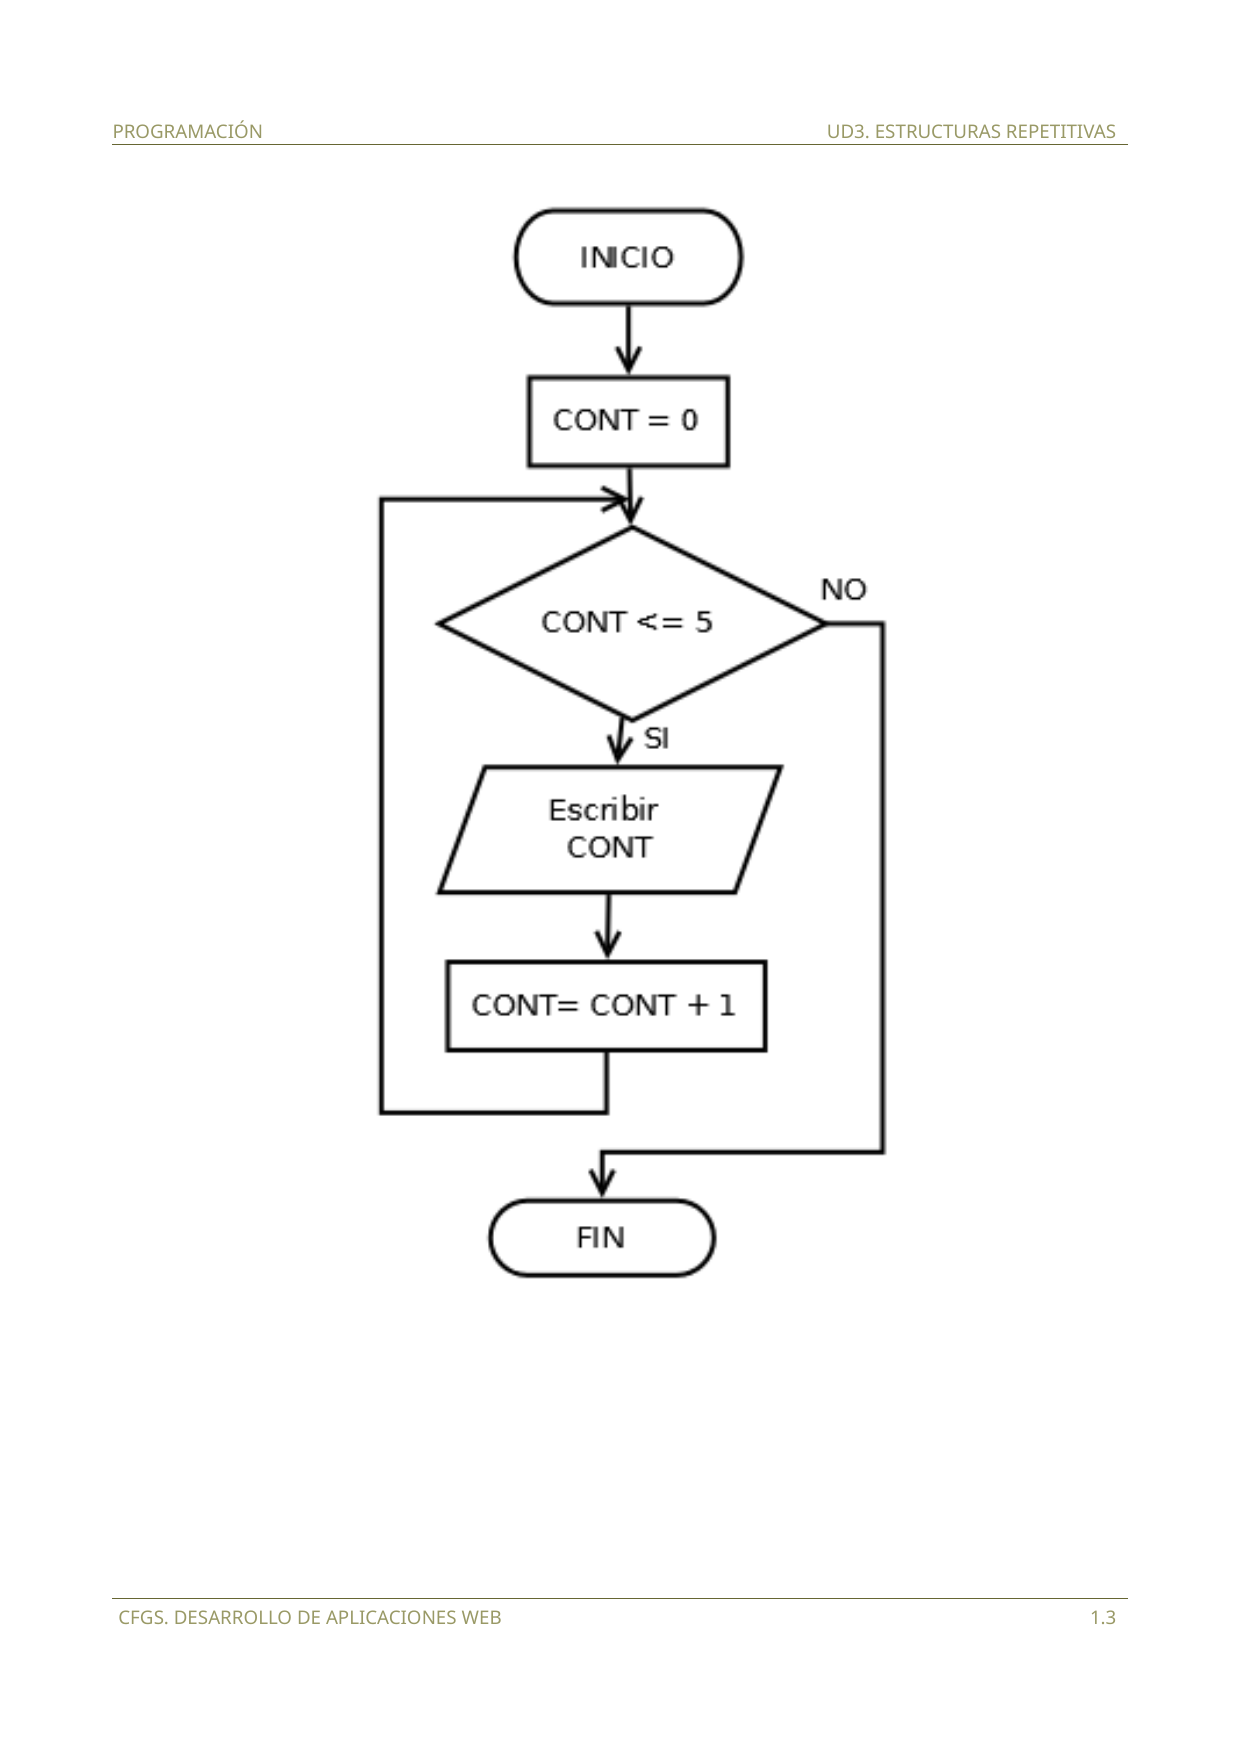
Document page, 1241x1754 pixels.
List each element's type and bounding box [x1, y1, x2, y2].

picture [236, 173, 1017, 1311]
